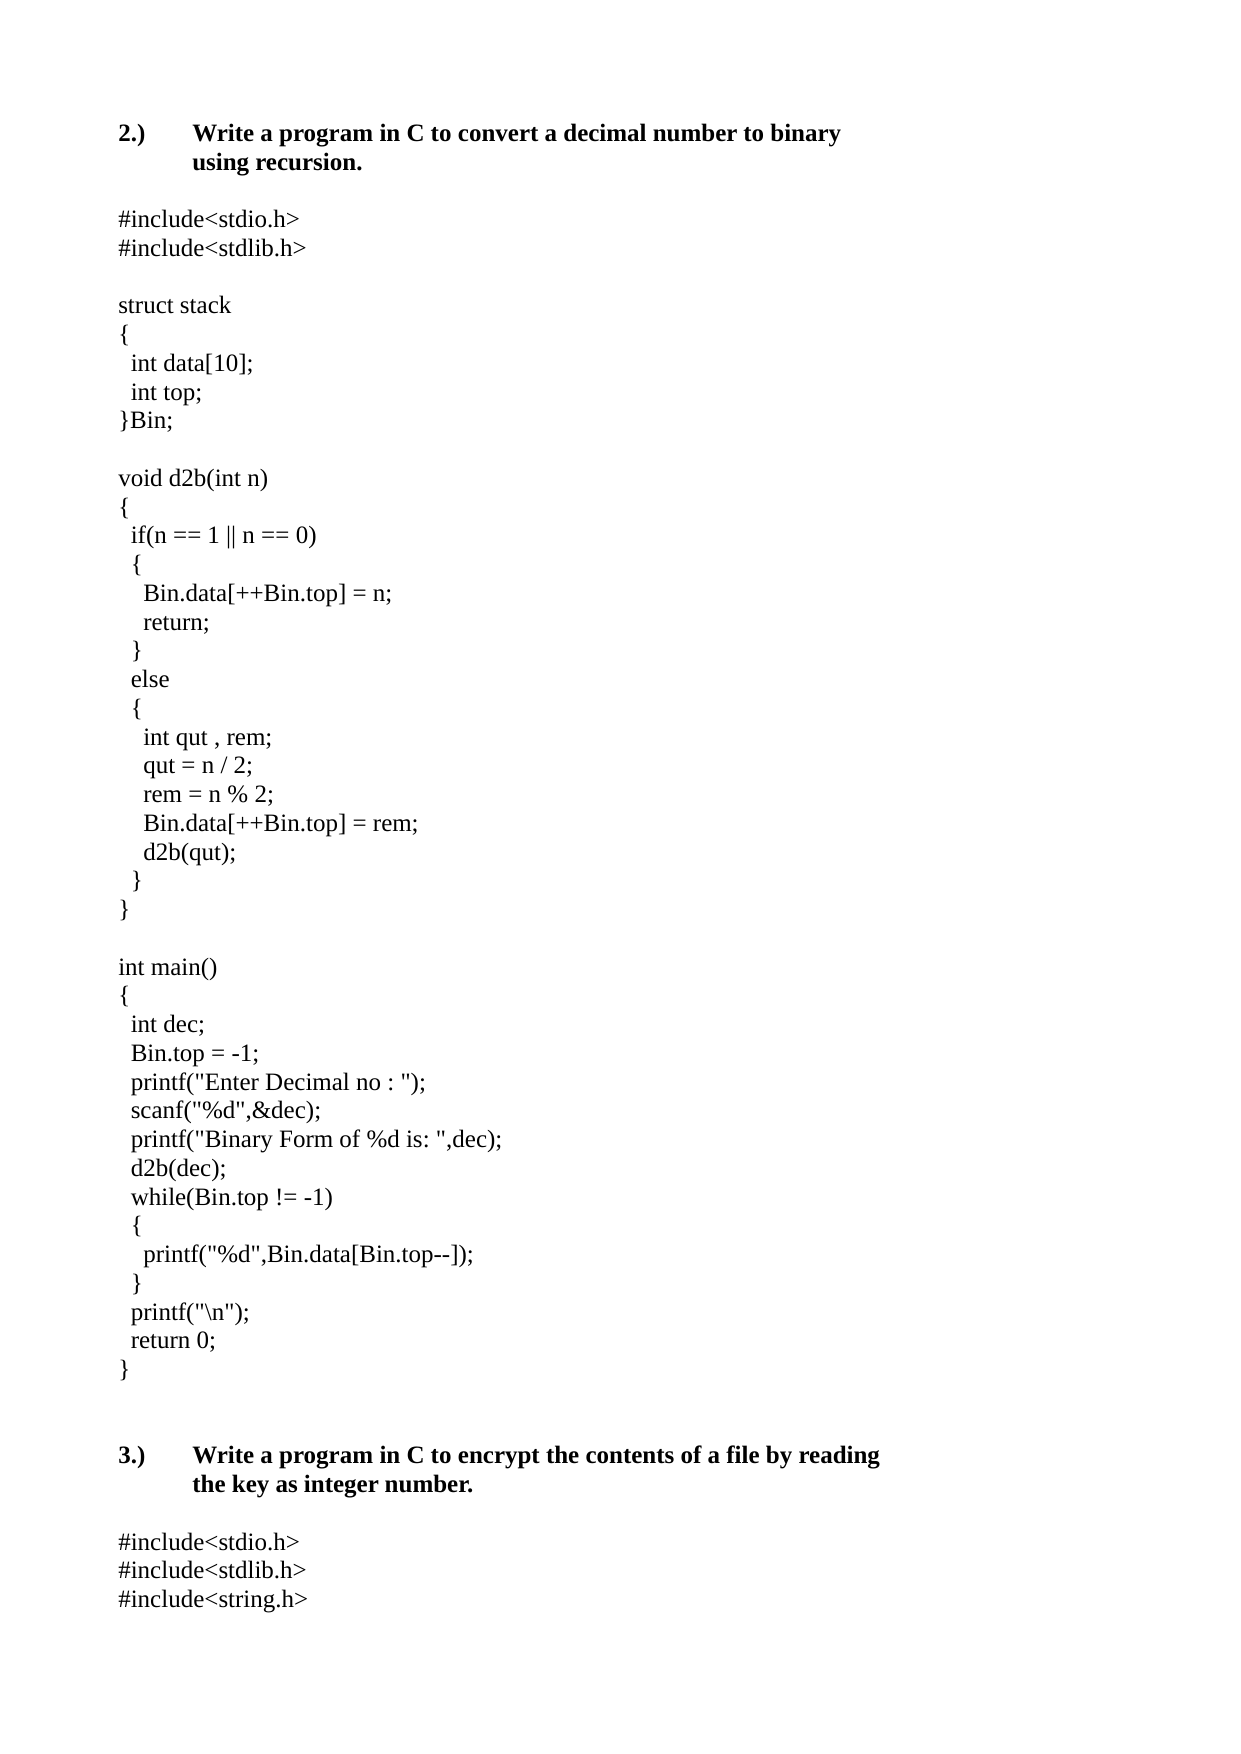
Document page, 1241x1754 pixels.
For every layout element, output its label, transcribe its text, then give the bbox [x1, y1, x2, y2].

text int qut , rem; [118, 722, 1122, 751]
text d2b(qut); [118, 837, 1122, 866]
text qut = n / 2; [118, 751, 1122, 779]
text } [118, 866, 1122, 894]
text Bin.data[++Bin.top] = rem; [118, 808, 1122, 837]
text printf("Enter Decimal no : "); [118, 1067, 1122, 1096]
text int data[10]; [118, 348, 1122, 377]
text #include<stdio.h> [118, 204, 1122, 233]
text #include<stdlib.h> [118, 233, 1122, 262]
text { [118, 1211, 1122, 1239]
text printf("\n"); [118, 1297, 1122, 1326]
text void d2b(int n) [118, 463, 1122, 492]
text else [118, 664, 1122, 693]
text #include<stdio.h> [118, 1527, 1122, 1556]
text using recursion. [118, 147, 1122, 176]
text } [118, 894, 1122, 923]
text int top; [118, 377, 1122, 406]
text if(n == 1 || n == 0) [118, 521, 1122, 549]
text printf("%d",Bin.data[Bin.top--]); [118, 1239, 1122, 1268]
text { [118, 319, 1122, 348]
text scanf("%d",&dec); [118, 1096, 1122, 1124]
text } [118, 1268, 1122, 1297]
text { [118, 693, 1122, 722]
text #include<stdlib.h> [118, 1556, 1122, 1584]
text { [118, 981, 1122, 1009]
text { [118, 492, 1122, 521]
text return 0; [118, 1326, 1122, 1354]
text int dec; [118, 1009, 1122, 1038]
text 2.) Write a program in C to convert a decimal number to binary [118, 118, 1122, 147]
text int main() [118, 952, 1122, 981]
text while(Bin.top != -1) [118, 1182, 1122, 1211]
text 3.) Write a program in C to encrypt the contents of a file by reading [118, 1441, 1122, 1469]
text d2b(dec); [118, 1153, 1122, 1182]
text the key as integer number. [118, 1469, 1122, 1498]
text } [118, 636, 1122, 664]
text struct stack [118, 291, 1122, 319]
text #include<string.h> [118, 1584, 1122, 1613]
text }Bin; [118, 406, 1122, 434]
text Bin.top = -1; [118, 1038, 1122, 1067]
text } [118, 1354, 1122, 1383]
text Bin.data[++Bin.top] = n; [118, 578, 1122, 607]
text return; [118, 607, 1122, 636]
text { [118, 549, 1122, 578]
text rem = n % 2; [118, 779, 1122, 808]
text printf("Binary Form of %d is: ",dec); [118, 1124, 1122, 1153]
